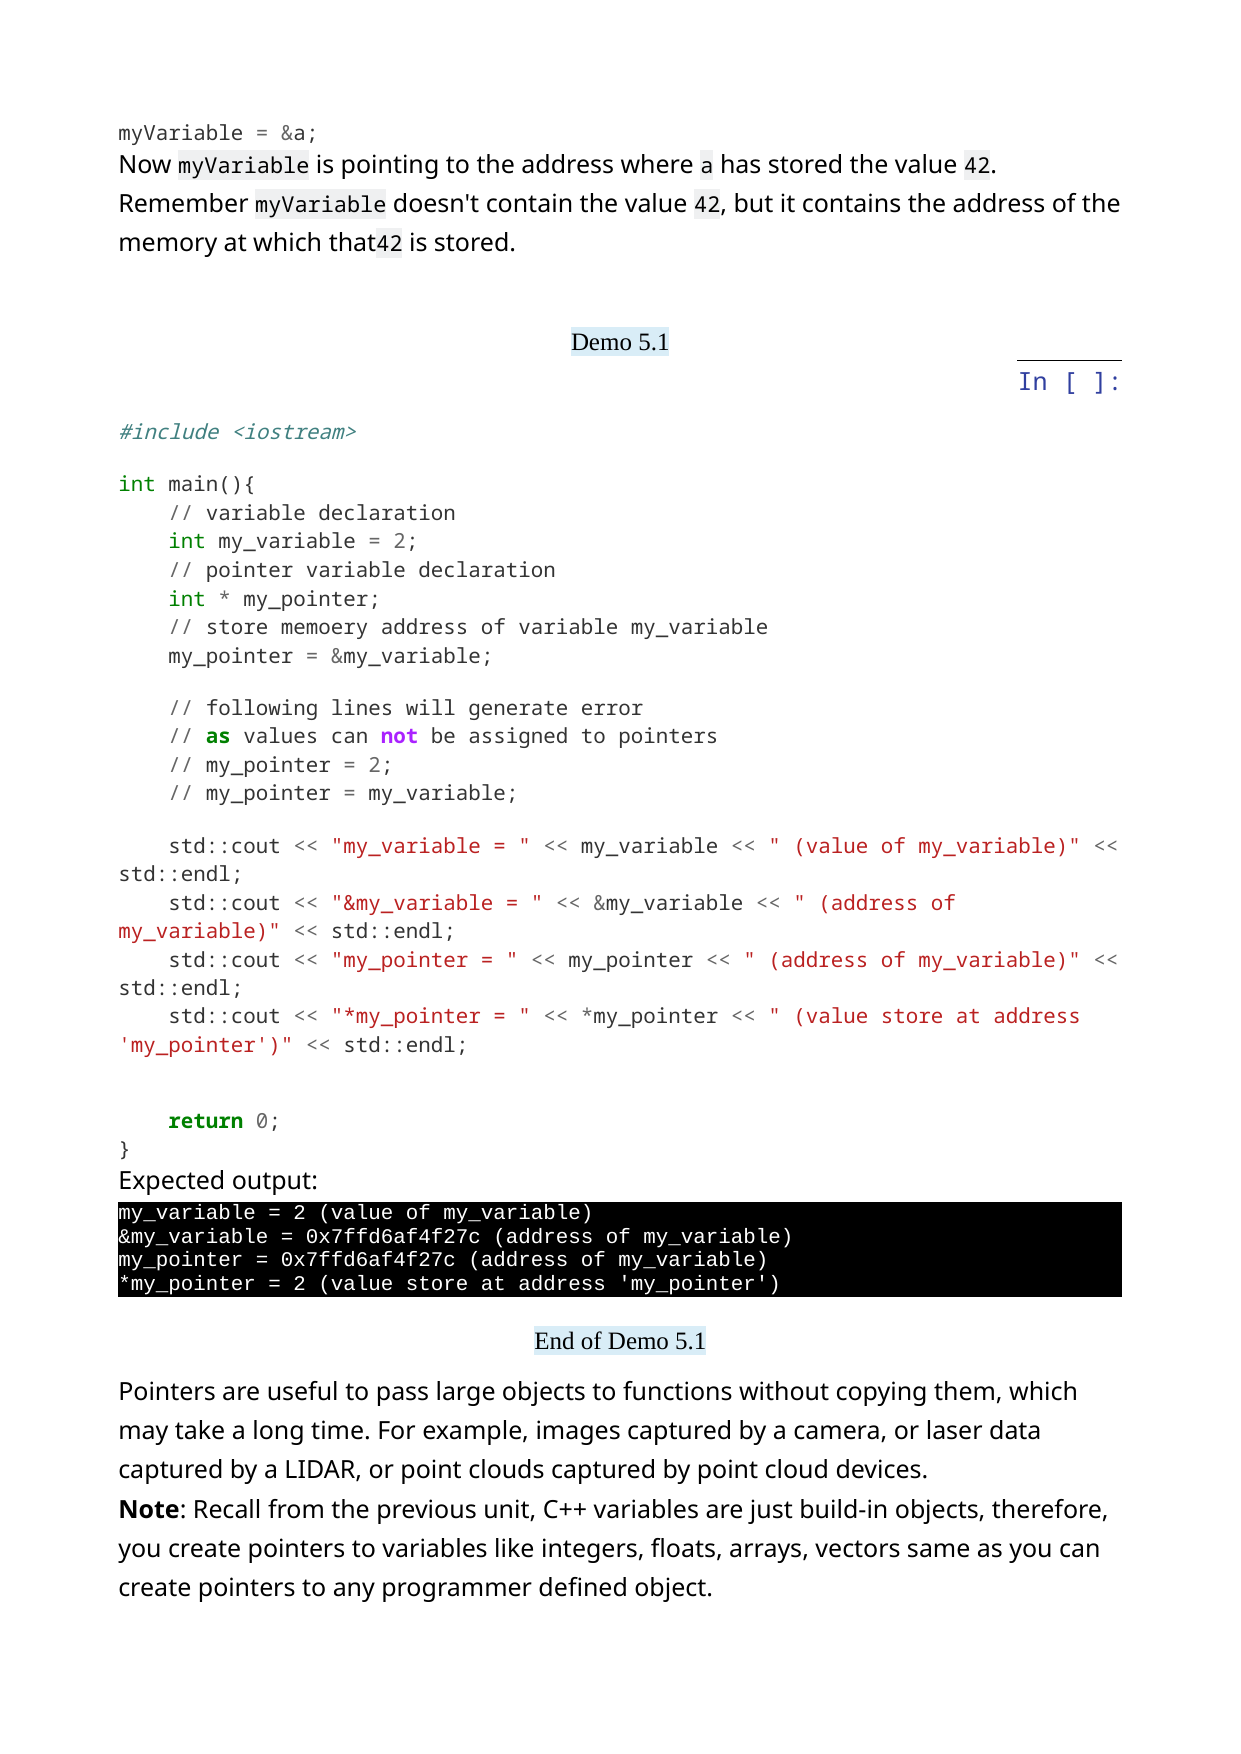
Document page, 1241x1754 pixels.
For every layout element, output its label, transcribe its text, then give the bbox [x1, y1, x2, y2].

text std::cout << "&my_variable = " << &my_variable << " (address of my_variable)" << std::endl; [118, 888, 1122, 945]
text myVariable = &a; [118, 118, 1122, 147]
text In [ ]: [118, 360, 1122, 397]
text int * my_pointer; [118, 584, 1122, 612]
text } [118, 1134, 1122, 1163]
text &my_variable = 0x7ffd6af4f27c (address of my_variable) [118, 1226, 1122, 1249]
text std::cout << "*my_pointer = " << *my_pointer << " (value store at address 'my_pointer')" << std::endl; [118, 1002, 1122, 1059]
text my_variable = 2 (value of my_variable) [118, 1202, 1122, 1226]
text End of Demo 5.1 [118, 1326, 1122, 1355]
text int main(){ [118, 469, 1122, 498]
text // following lines will generate error [118, 693, 1122, 721]
text // variable declaration [118, 498, 1122, 527]
text // my_pointer = 2; [118, 750, 1122, 778]
text // as values can not be assigned to pointers [118, 721, 1122, 750]
text #include <iostream> [118, 417, 1122, 446]
text Now myVariable is pointing to the address where a has stored the value 42. Remember myVariable doesn't contain the value 42, but it contains the address of the memory at which that42 is stored. [118, 147, 1122, 259]
text Pointers are useful to pass large objects to functions without copying them, which may take a long time. For example, images captured by a camera, or laser data captured by a LIDAR, or point clouds captured by point cloud devices. [118, 1374, 1122, 1486]
text std::cout << "my_pointer = " << my_pointer << " (address of my_variable)" << std::endl; [118, 945, 1122, 1002]
text Demo 5.1 [118, 327, 1122, 356]
text *my_pointer = 2 (value store at address 'my_pointer') [118, 1273, 1122, 1297]
text // my_pointer = my_variable; [118, 778, 1122, 807]
text return 0; [118, 1106, 1122, 1134]
text Expected output: [118, 1163, 1122, 1197]
text Note: Recall from the previous unit, C++ variables are just build-in objects, therefore, you create pointers to variables like integers, floats, arrays, vectors same as you can create pointers to any programmer defined object. [118, 1491, 1122, 1604]
text // pointer variable declaration [118, 555, 1122, 584]
text my_pointer = &my_variable; [118, 641, 1122, 669]
text // store memoery address of variable my_variable [118, 612, 1122, 641]
text std::cout << "my_variable = " << my_variable << " (value of my_variable)" << std::endl; [118, 831, 1122, 888]
text my_pointer = 0x7ffd6af4f27c (address of my_variable) [118, 1249, 1122, 1273]
text int my_variable = 2; [118, 527, 1122, 555]
